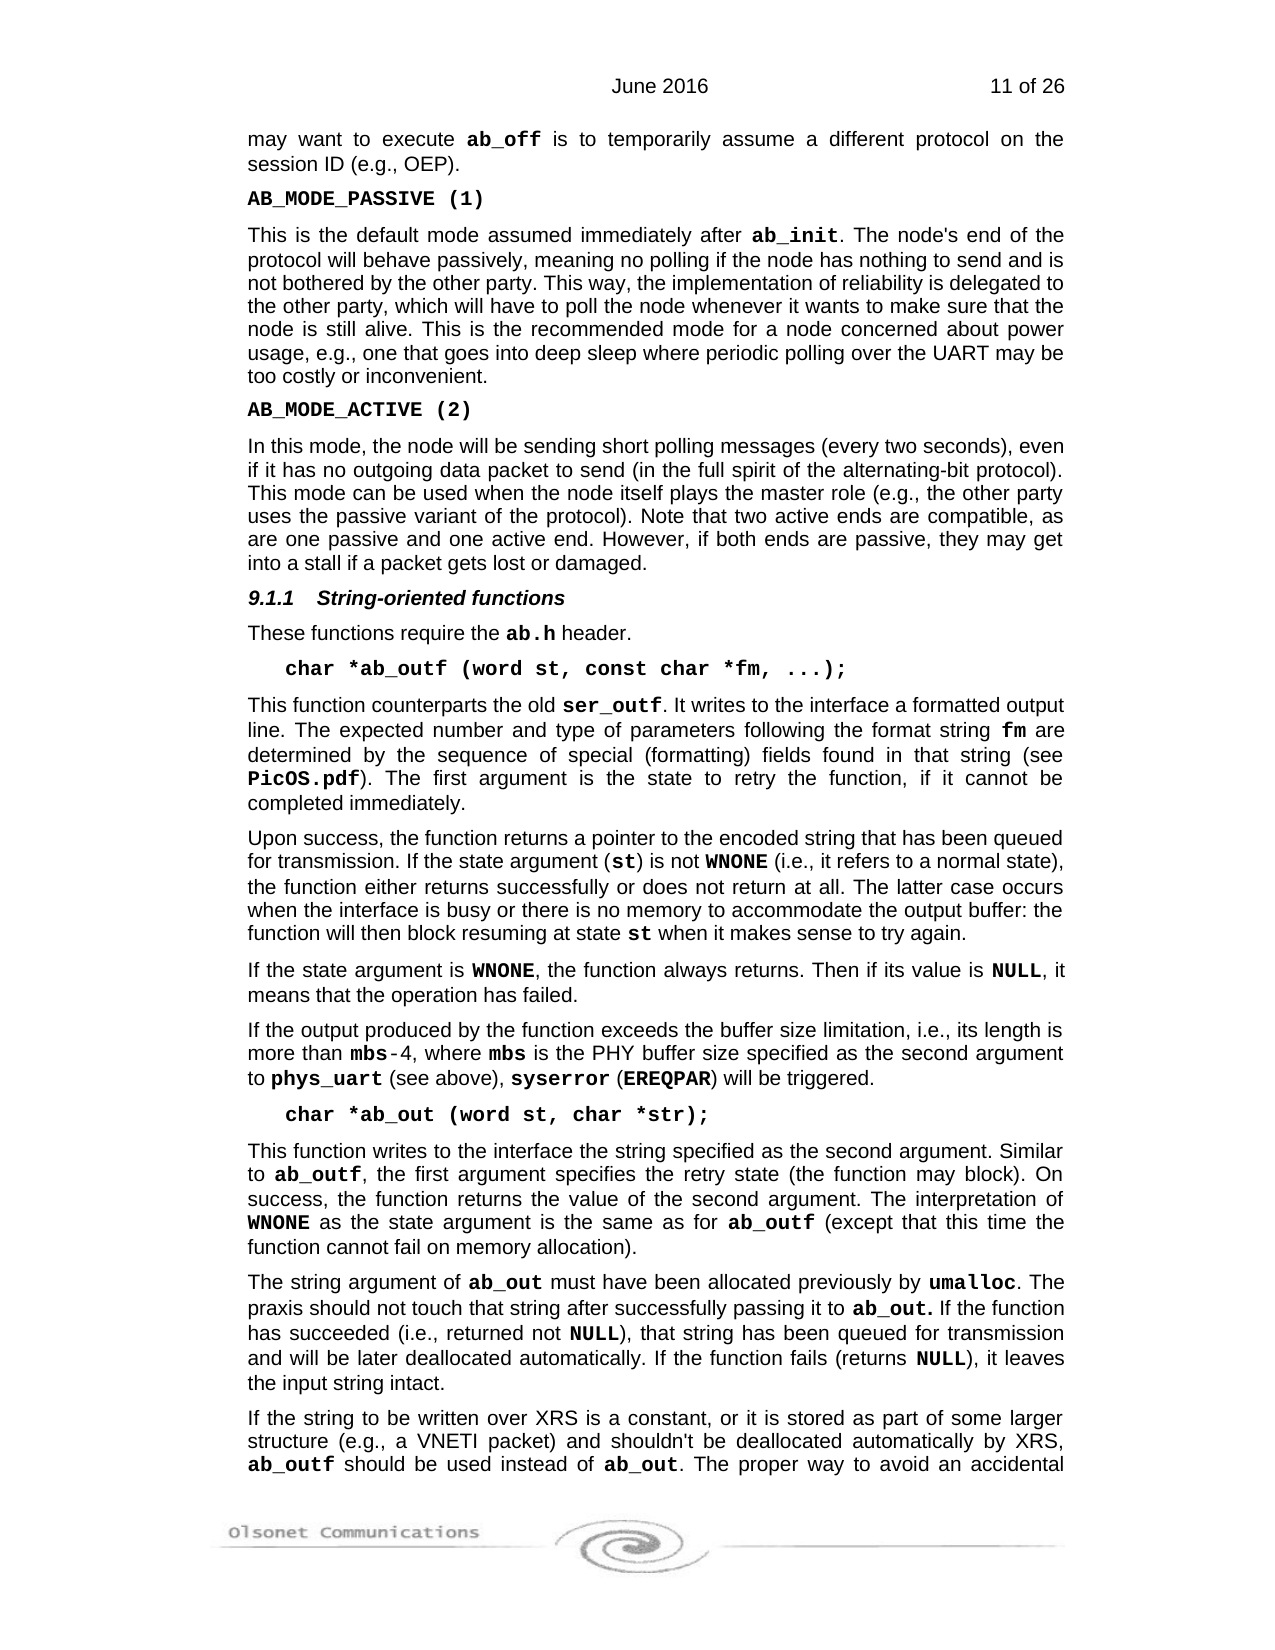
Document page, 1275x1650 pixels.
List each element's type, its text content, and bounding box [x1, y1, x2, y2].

text If the state argument is WNONE, the function always returns. Then if its value is NULL, it means that the operation has failed. [247, 958, 1065, 1007]
text char *ab_out (word st, char *str); [285, 1104, 1065, 1127]
text The string argument of ab_out must have been allocated previously by umalloc. The praxis should not touch that string after successfully passing it to ab_out. If the function has succeeded (i.e., returned not NULL), that string has been queued for transmission and will be later deallocated automatically. If the function fails (returns NULL), it leaves the input string intact. [247, 1271, 1065, 1394]
text If the output produced by the function exceeds the buffer size limitation, i.e., its length is more than mbs-4, where mbs is the PHY buffer size specified as the second argument to phys_uart (see above), syserror (EREQPAR) will be triggered. [247, 1019, 1065, 1092]
text char *ab_outf (word st, const char *fm, ...); [285, 658, 1065, 682]
text This function counterparts the old ser_outf. It writes to the interface a formatted output line. The expected number and type of parameters following the format string fm are determined by the sequence of special (formatting) fields found in that string (see PicOS.pdf). The first argument is the state to retry the function, if it cannot be completed immediately. [247, 693, 1065, 815]
text In this mode, the node will be sending short polling messages (every two seconds), even if it has no outgoing data packet to send (in the full spirit of the alternating-bit protocol). This mode can be used when the node itself plays the master role (e.g., the other party uses the passive variant of the protocol). Note that two active ends are compatible, as are one passive and one active end. However, if both ends are passive, they may get into a stall if a packet gets lost or damaged. [247, 435, 1065, 574]
text This function writes to the interface the string specified as the second argument. Similar to ab_outf, the first argument specifies the retry state (the function may block). On success, the function returns the value of the second argument. The interpretation of WNONE as the state argument is the same as for ab_outf (except that this time the function cannot fail on memory allocation). [247, 1139, 1065, 1259]
text Upon success, the function returns a pointer to the encoded string that has been queued for transmission. If the state argument (st) is not WNONE (i.e., it refers to a normal state), the function either returns successfully or does not return at all. The latter case occurs when the interface is busy or there is no memory to accommodate the output buffer: the function will then block resuming at state st when it makes sense to try again. [247, 827, 1065, 947]
text If the string to be written over XRS is a constant, or it is stored as part of some larger structure (e.g., a VNETI packet) and shouldn't be deallocated automatically by XRS, ab_outf should be used instead of ab_out. The proper way to avoid an accidental [247, 1406, 1065, 1478]
text These functions require the ab.h header. [247, 621, 1065, 646]
picture [210, 1504, 1065, 1596]
text AB_MODE_PASSIVE (1) [247, 188, 1065, 211]
text AB_MODE_ACTIVE (2) [247, 399, 1065, 423]
text This is the default mode assumed immediately after ab_init. The node's end of the protocol will behave passively, meaning no polling if the node has nothing to send and is not bothered by the other party. This way, the implementation of reliability is delegated to the other party, which will have to poll the node whenever it wants to make sure that the node is still alive. This is the recommended mode for a node concerned about power usage, e.g., one that goes into deep sleep where periodic polling over the UART may be too costly or inconvenient. [247, 223, 1065, 388]
text may want to execute ab_off is to temporarily assume a different protocol on the session ID (e.g., OEP). [247, 128, 1065, 176]
subtitle String-oriented functions [248, 586, 1065, 609]
